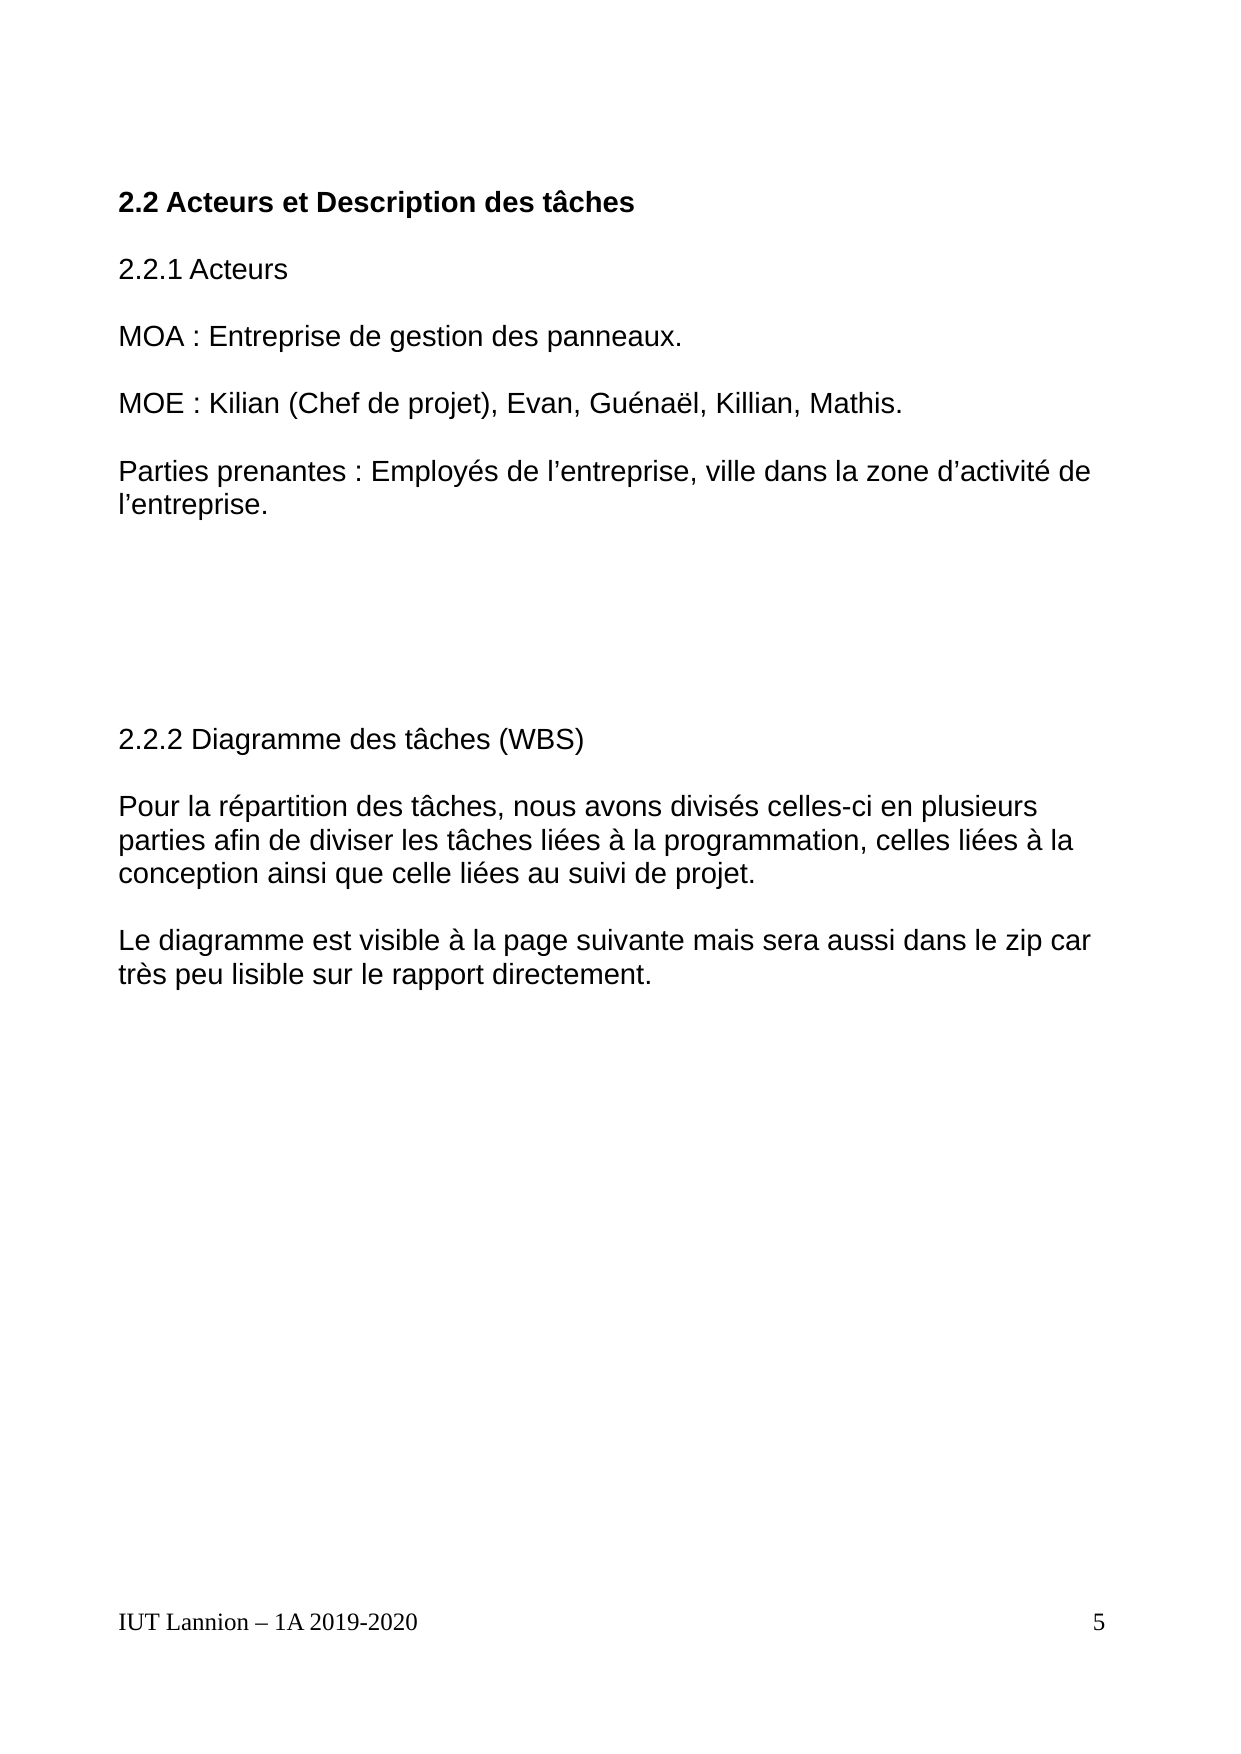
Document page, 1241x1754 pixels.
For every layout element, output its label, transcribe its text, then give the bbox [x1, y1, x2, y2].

text Le diagramme est visible à la page suivante mais sera aussi dans le zip car très peu lisible sur le rapport directement. [118, 923, 1122, 990]
text MOE : Kilian (Chef de projet), Evan, Guénaël, Killian, Mathis. [118, 386, 1122, 420]
text 2.2.1 Acteurs [118, 252, 1122, 286]
text Parties prenantes : Employés de l’entreprise, ville dans la zone d’activité de l’entreprise. [118, 453, 1122, 521]
text 2.2 Acteurs et Description des tâches [118, 185, 1122, 219]
text 2.2.2 Diagramme des tâches (WBS) [118, 722, 1122, 755]
text MOA : Entreprise de gestion des panneaux. [118, 319, 1122, 353]
text Pour la répartition des tâches, nous avons divisés celles-ci en plusieurs parties afin de diviser les tâches liées à la programmation, celles liées à la conception ainsi que celle liées au suivi de projet. [118, 789, 1122, 889]
